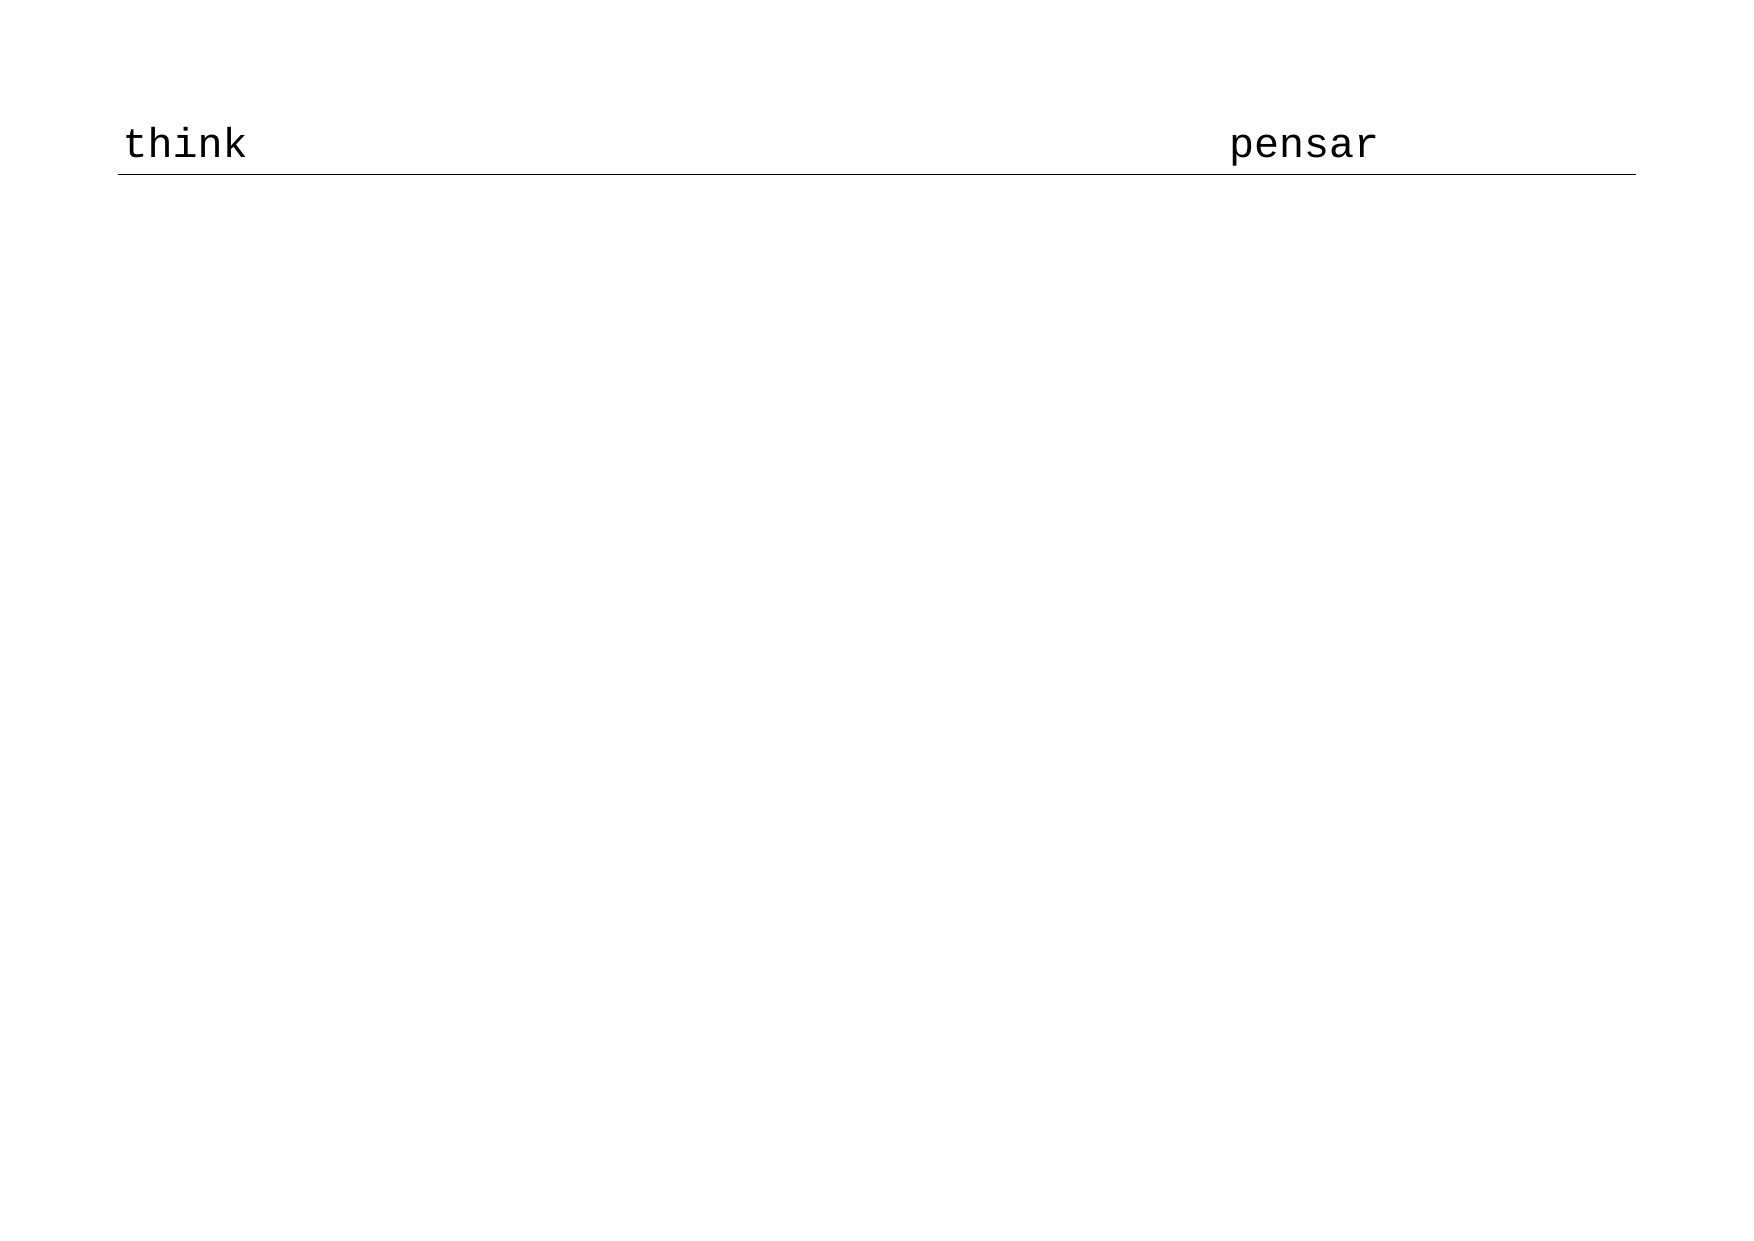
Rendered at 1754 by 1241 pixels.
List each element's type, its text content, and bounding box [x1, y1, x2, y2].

text think pensar [118, 118, 1636, 174]
